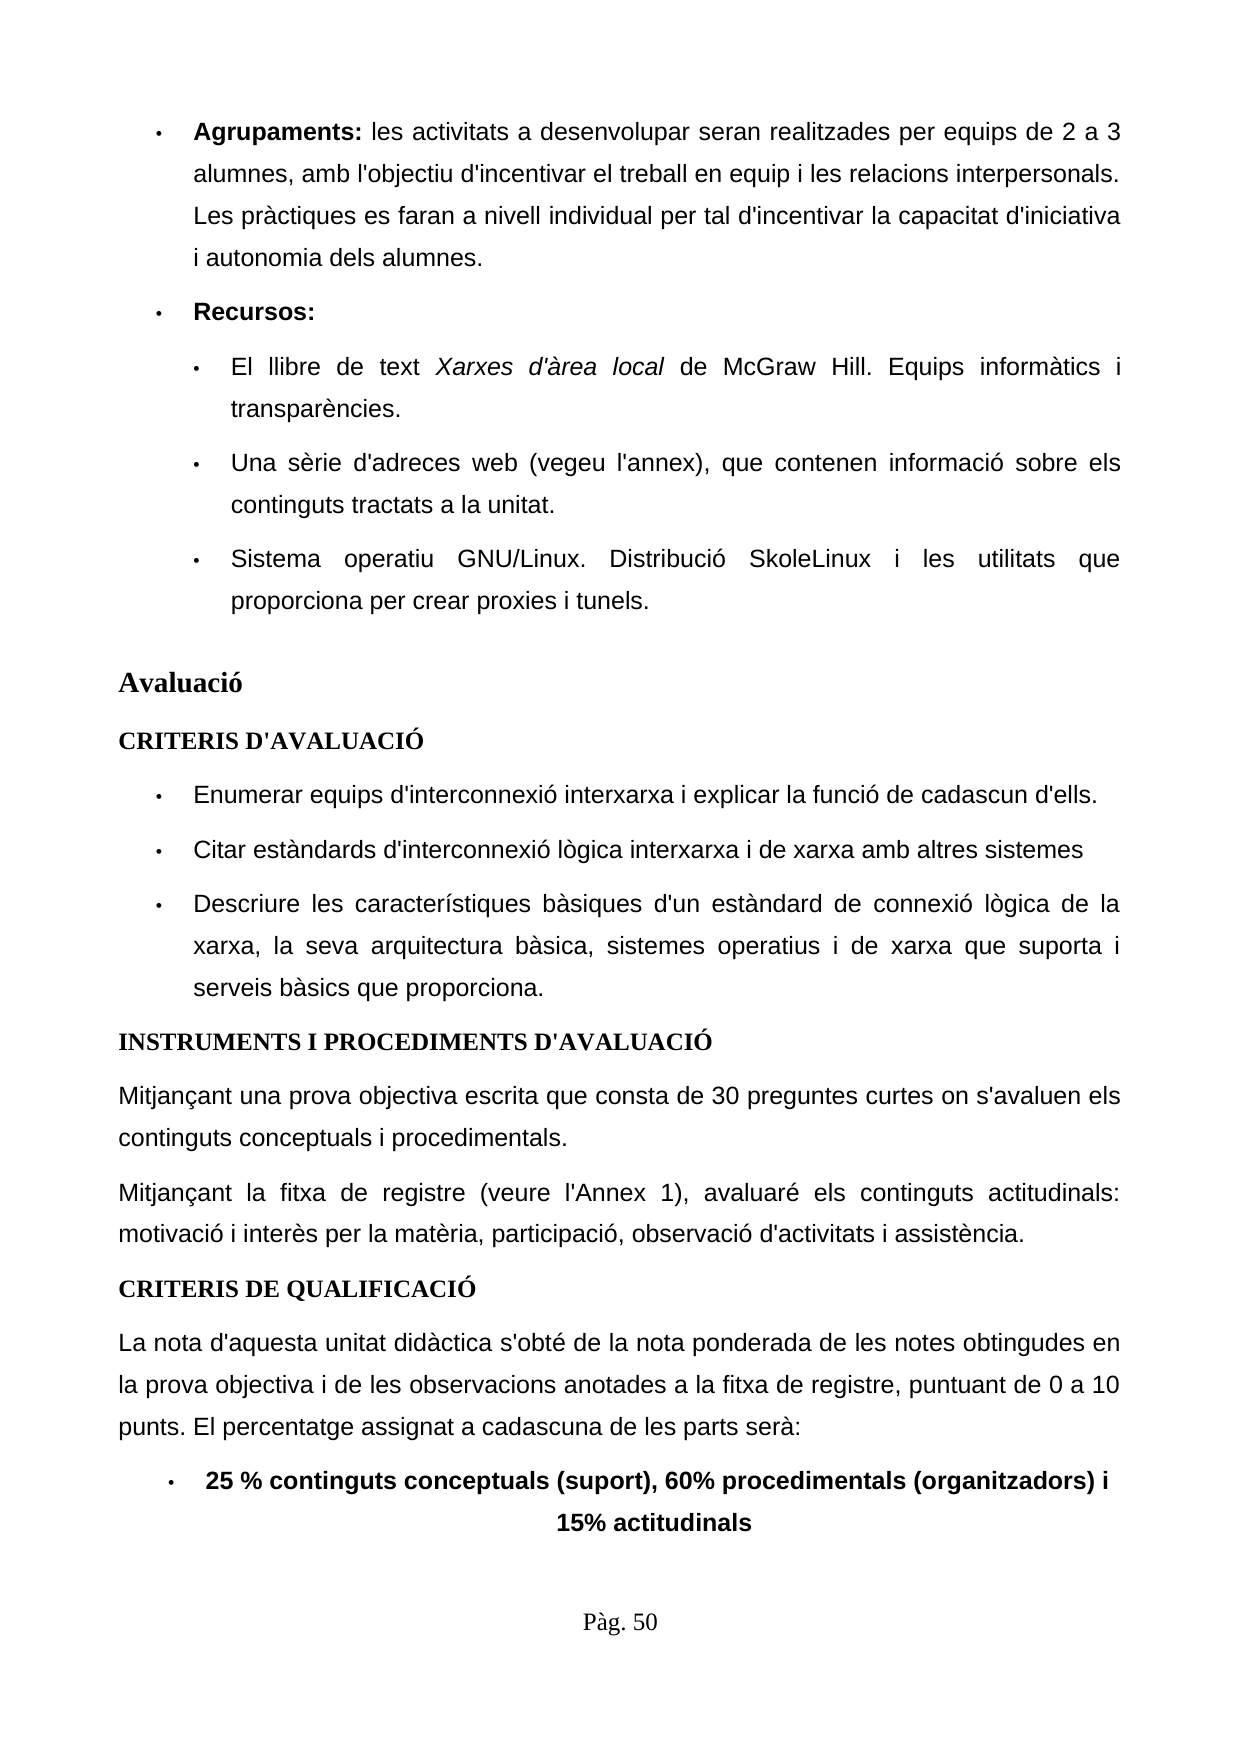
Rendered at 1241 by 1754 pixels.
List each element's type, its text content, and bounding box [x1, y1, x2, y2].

text La nota d'aquesta unitat didàctica s'obté de la nota ponderada de les notes obtingudes en la prova objectiva i de les observacions anotades a la fitxa de registre, puntuant de 0 a 10 punts. El percentatge assignat a cadascuna de les parts serà: [118, 1329, 1122, 1440]
list Descriure les característiques bàsiques d'un estàndard de connexió lògica de la xarxa, la seva arquitectura bàsica, sistemes operatius i de xarxa que suporta i serveis bàsics que proporciona. [156, 890, 1122, 1002]
text INSTRUMENTS I PROCEDIMENTS D'AVALUACIÓ [118, 1028, 1122, 1056]
list Recursos: [156, 298, 1122, 326]
list Citar estàndards d'interconnexió lògica interxarxa i de xarxa amb altres sistemes [156, 836, 1122, 863]
subtitle Avaluació [118, 666, 1122, 698]
text CRITERIS DE QUALIFICACIÓ [118, 1275, 1122, 1302]
text CRITERIS D'AVALUACIÓ [118, 727, 1122, 755]
list El llibre de text Xarxes d'àrea local de McGraw Hill. Equips informàtics i transparències. [193, 352, 1122, 422]
list Sistema operatiu GNU/Linux. Distribució SkoleLinux i les utilitats que proporciona per crear proxies i tunels. [193, 545, 1122, 615]
list Enumerar equips d'interconnexió interxarxa i explicar la funció de cadascun d'ells. [156, 781, 1122, 809]
list Una sèrie d'adreces web (vegeu l'annex), que contenen informació sobre els continguts tractats a la unitat. [193, 449, 1122, 518]
text Mitjançant una prova objectiva escrita que consta de 30 preguntes curtes on s'avaluen els continguts conceptuals i procedimentals. [118, 1082, 1122, 1152]
text Mitjançant la fitxa de registre (veure l'Annex 1), avaluaré els continguts actitudinals: motivació i interès per la matèria, participació, observació d'activitats i assistència. [118, 1178, 1122, 1248]
list 25 % continguts conceptuals (suport), 60% procedimentals (organitzadors) i 15% actitudinals [156, 1467, 1122, 1537]
list Agrupaments: les activitats a desenvolupar seran realitzades per equips de 2 a 3 alumnes, amb l'objectiu d'incentivar el treball en equip i les relacions interpersonals. Les pràctiques es faran a nivell individual per tal d'incentivar la capacitat d'iniciativa i autonomia dels alumnes. [156, 118, 1122, 272]
